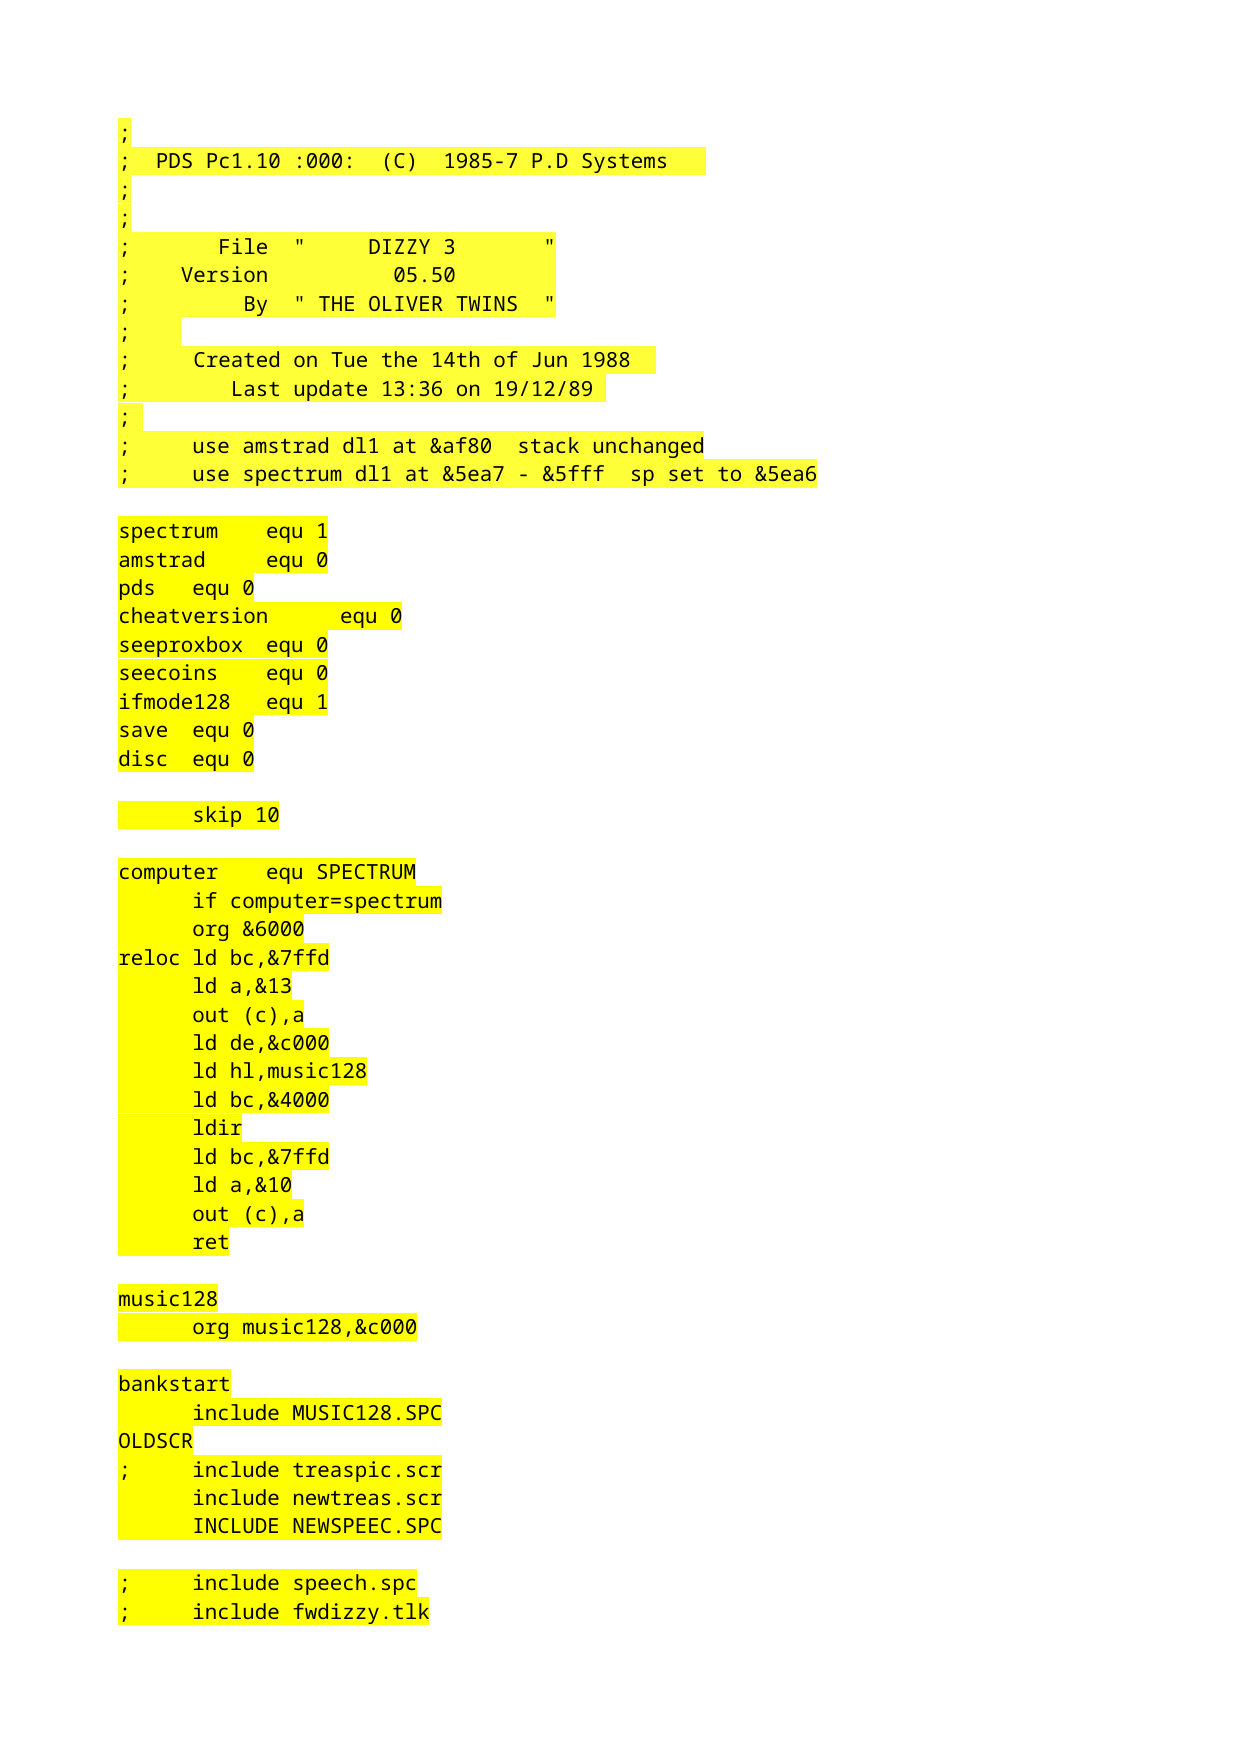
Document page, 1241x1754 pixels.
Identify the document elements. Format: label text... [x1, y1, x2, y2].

text computer equ SPECTRUM [118, 857, 1122, 886]
text out (c),a [118, 1000, 1122, 1028]
text music128 [118, 1284, 1122, 1312]
text skip 10 [118, 801, 1122, 829]
text ; [118, 317, 1122, 346]
text ld bc,&7ffd [118, 1142, 1122, 1170]
text org music128,&c000 [118, 1312, 1122, 1341]
text seecoins equ 0 [118, 658, 1122, 687]
text include MUSIC128.SPC [118, 1398, 1122, 1426]
text ld a,&10 [118, 1170, 1122, 1199]
text ret [118, 1227, 1122, 1256]
text ; Last update 13:36 on 19/12/89 [118, 374, 1122, 402]
text ; use spectrum dl1 at &5ea7 - &5fff sp set to &5ea6 [118, 459, 1122, 488]
text ifmode128 equ 1 [118, 687, 1122, 715]
text disc equ 0 [118, 744, 1122, 772]
text ; Created on Tue the 14th of Jun 1988 [118, 346, 1122, 374]
text ; use amstrad dl1 at &af80 stack unchanged [118, 431, 1122, 459]
text ; include speech.spc [118, 1568, 1122, 1597]
text org &6000 [118, 914, 1122, 943]
text ; include treaspic.scr [118, 1455, 1122, 1483]
text ldir [118, 1113, 1122, 1142]
text ; By " THE OLIVER TWINS " [118, 289, 1122, 317]
text ; [118, 118, 1122, 147]
text ; [118, 402, 1122, 431]
text seeproxbox equ 0 [118, 630, 1122, 658]
text OLDSCR [118, 1426, 1122, 1455]
text cheatversion equ 0 [118, 602, 1122, 630]
text save equ 0 [118, 715, 1122, 744]
text ld a,&13 [118, 971, 1122, 1000]
text INCLUDE NEWSPEEC.SPC [118, 1512, 1122, 1540]
text if computer=spectrum [118, 886, 1122, 914]
text include newtreas.scr [118, 1483, 1122, 1512]
text spectrum equ 1 [118, 516, 1122, 545]
text reloc ld bc,&7ffd [118, 943, 1122, 971]
text ; File " DIZZY 3 " [118, 232, 1122, 260]
text bankstart [118, 1369, 1122, 1398]
text ld de,&c000 [118, 1028, 1122, 1057]
text ld hl,music128 [118, 1057, 1122, 1085]
text pds equ 0 [118, 573, 1122, 602]
text ; [118, 175, 1122, 203]
text ld bc,&4000 [118, 1085, 1122, 1113]
text ; include fwdizzy.tlk [118, 1597, 1122, 1625]
text ; PDS Pc1.10 :000: (C) 1985-7 P.D Systems [118, 147, 1122, 175]
text out (c),a [118, 1199, 1122, 1227]
text ; [118, 203, 1122, 232]
text amstrad equ 0 [118, 545, 1122, 573]
text ; Version 05.50 [118, 260, 1122, 289]
